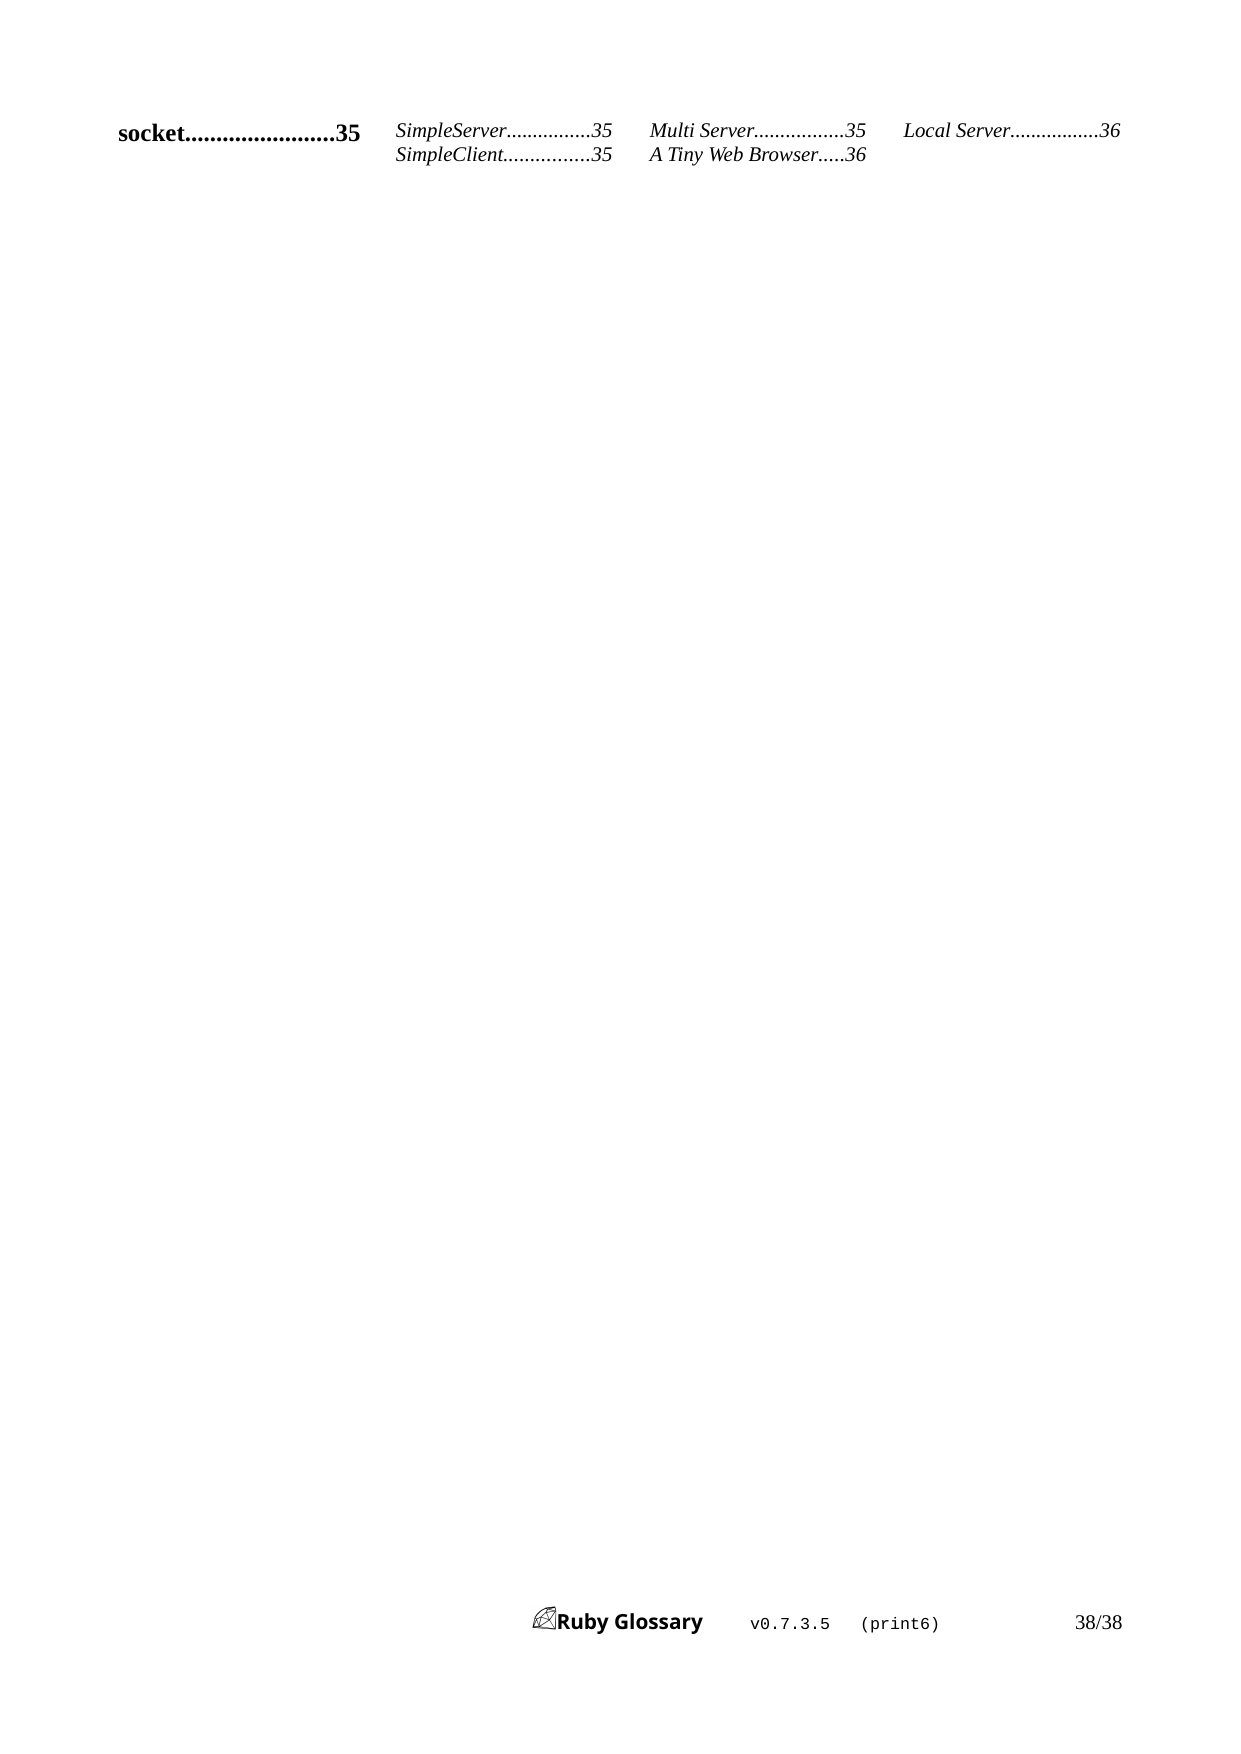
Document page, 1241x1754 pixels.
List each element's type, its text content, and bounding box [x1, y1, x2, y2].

picture [530, 1605, 557, 1630]
text socket 35 [118, 118, 360, 147]
text Multi Server 35 [649, 118, 868, 142]
text SimpleClient 35 [396, 142, 614, 166]
text SimpleServer 35 [396, 118, 614, 142]
text A Tiny Web Browser 36 [649, 142, 868, 166]
text Local Server 36 [903, 118, 1122, 142]
